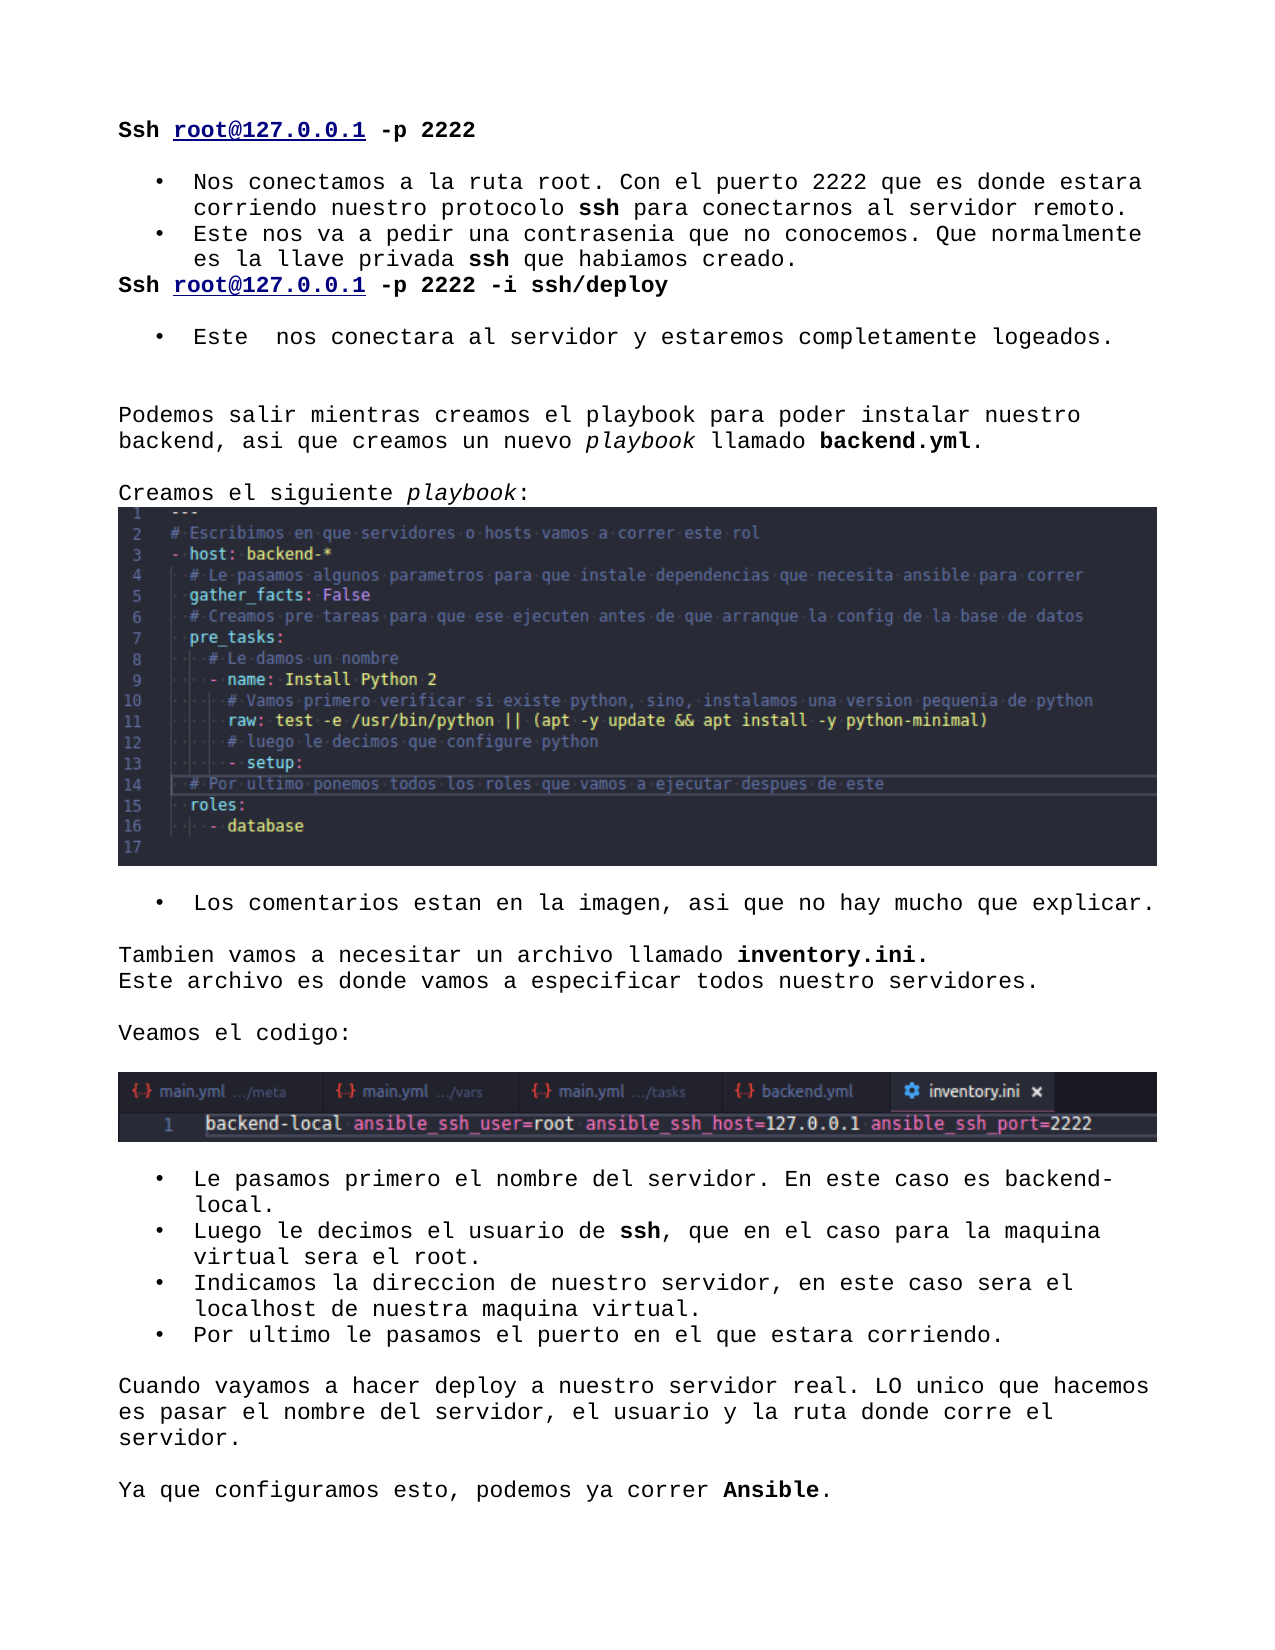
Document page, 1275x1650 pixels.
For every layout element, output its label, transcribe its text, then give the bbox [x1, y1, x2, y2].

text Veamos el codigo: [118, 1021, 1157, 1047]
list Indicamos la direccion de nuestro servidor, en este caso sera el localhost de nuestra maquina virtual. [156, 1271, 1157, 1323]
picture [118, 507, 1157, 866]
list Le pasamos primero el nombre del servidor. En este caso es backend-local. [156, 1167, 1157, 1219]
text Ya que configuramos esto, podemos ya correr Ansible. [118, 1478, 1157, 1504]
list Nos conectamos a la ruta root. Con el puerto 2222 que es donde estara corriendo nuestro protocolo ssh para conectarnos al servidor remoto. [156, 170, 1157, 222]
text Cuando vayamos a hacer deploy a nuestro servidor real. LO unico que hacemos es pasar el nombre del servidor, el usuario y la ruta donde corre el servidor. [118, 1375, 1157, 1453]
list Este nos conectara al servidor y estaremos completamente logeados. [156, 326, 1157, 352]
text Ssh root@127.0.0.1 -p 2222 -i ssh/deploy [118, 274, 1157, 300]
list Por ultimo le pasamos el puerto en el que estara corriendo. [156, 1323, 1157, 1349]
text Tambien vamos a necesitar un archivo llamado inventory.ini. [118, 943, 1157, 969]
text Este archivo es donde vamos a especificar todos nuestro servidores. [118, 969, 1157, 995]
text Podemos salir mientras creamos el playbook para poder instalar nuestro backend, asi que creamos un nuevo playbook llamado backend.yml. [118, 403, 1157, 455]
text Creamos el siguiente playbook: [118, 481, 1157, 507]
picture [118, 1072, 1157, 1142]
list Los comentarios estan en la imagen, asi que no hay mucho que explicar. [156, 891, 1157, 917]
list Luego le decimos el usuario de ssh, que en el caso para la maquina virtual sera el root. [156, 1219, 1157, 1271]
text Ssh root@127.0.0.1 -p 2222 [118, 118, 1157, 144]
list Este nos va a pedir una contrasenia que no conocemos. Que normalmente es la llave privada ssh que habiamos creado. [156, 222, 1157, 274]
